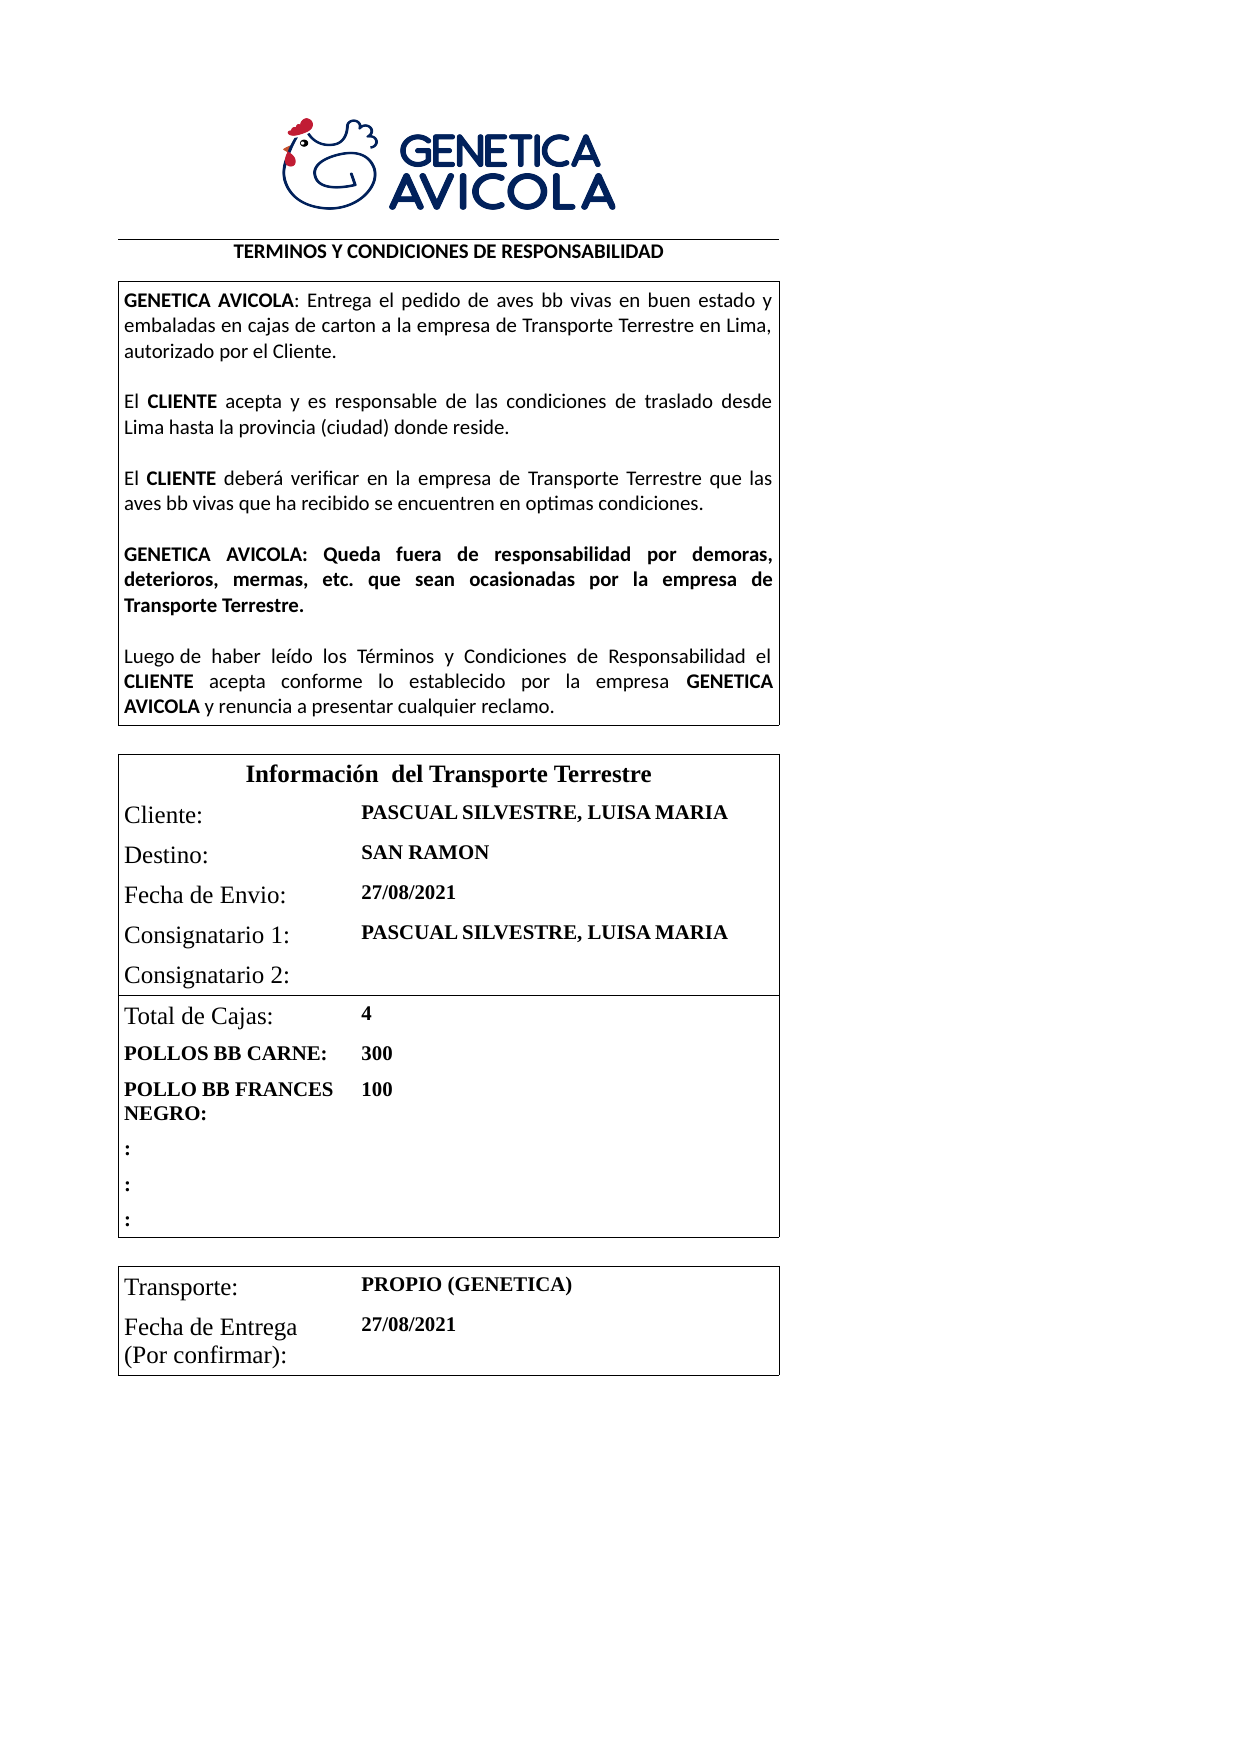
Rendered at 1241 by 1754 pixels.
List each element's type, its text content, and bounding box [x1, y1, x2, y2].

table_cell [356, 1238, 779, 1266]
picture [282, 118, 616, 210]
table_cell PASCUAL SILVESTRE, LUISA MARIA [356, 915, 779, 955]
table_cell Total de Cajas: [119, 996, 356, 1035]
table_cell POLLO BB FRANCES NEGRO: [119, 1071, 356, 1130]
table_cell [356, 1130, 779, 1166]
table_cell 27/08/2021 [356, 874, 779, 914]
table_cell [356, 1166, 779, 1201]
table_cell Destino: [119, 834, 356, 874]
table_cell PROPIO (GENETICA) [356, 1267, 779, 1306]
table_cell : [119, 1130, 356, 1166]
table_cell Cliente: [119, 794, 356, 834]
table_cell 300 [356, 1035, 779, 1071]
table_cell [356, 955, 779, 995]
table_cell Consignatario 2: [119, 955, 356, 995]
table_cell 27/08/2021 [356, 1306, 779, 1375]
table_cell [356, 1201, 779, 1237]
table_cell Fecha de Entrega (Por confirmar): [119, 1306, 356, 1375]
table_cell : [119, 1166, 356, 1201]
table_cell Consignatario 1: [119, 915, 356, 955]
table_cell Fecha de Envio: [119, 874, 356, 914]
table_cell SAN RAMON [356, 834, 779, 874]
table_cell : [119, 1201, 356, 1237]
table_cell 100 [356, 1071, 779, 1130]
table_cell Transporte: [119, 1267, 356, 1306]
table_cell POLLOS BB CARNE: [119, 1035, 356, 1071]
table_cell 4 [356, 996, 779, 1035]
table_cell GENETICA AVICOLA: Entrega el pedido de aves bb vivas en buen estado y embaladas en cajas de carton a la empresa de Transporte Terrestre en Lima, autorizado por el Cliente. El CLIENTE acepta y es responsable de las condiciones de traslado desde Lima hasta la provincia (ciudad) donde reside. El CLIENTE deberá verificar en la empresa de Transporte Terrestre que las aves bb vivas que ha recibido se encuentren en optimas condiciones. GENETICA AVICOLA: Queda fuera de responsabilidad por demoras, deterioros, mermas, etc. que sean ocasionadas por la empresa de Transporte Terrestre. Luego de haber leído los Términos y Condiciones de Responsabilidad el CLIENTE acepta conforme lo establecido por la empresa GENETICA AVICOLA y renuncia a presentar cualquier reclamo. [119, 282, 779, 725]
table_header TERMINOS Y CONDICIONES DE RESPONSABILIDAD [118, 240, 779, 281]
table_cell [118, 1238, 356, 1266]
table_cell PASCUAL SILVESTRE, LUISA MARIA [356, 794, 779, 834]
table_header Información del Transporte Terrestre [119, 755, 779, 794]
